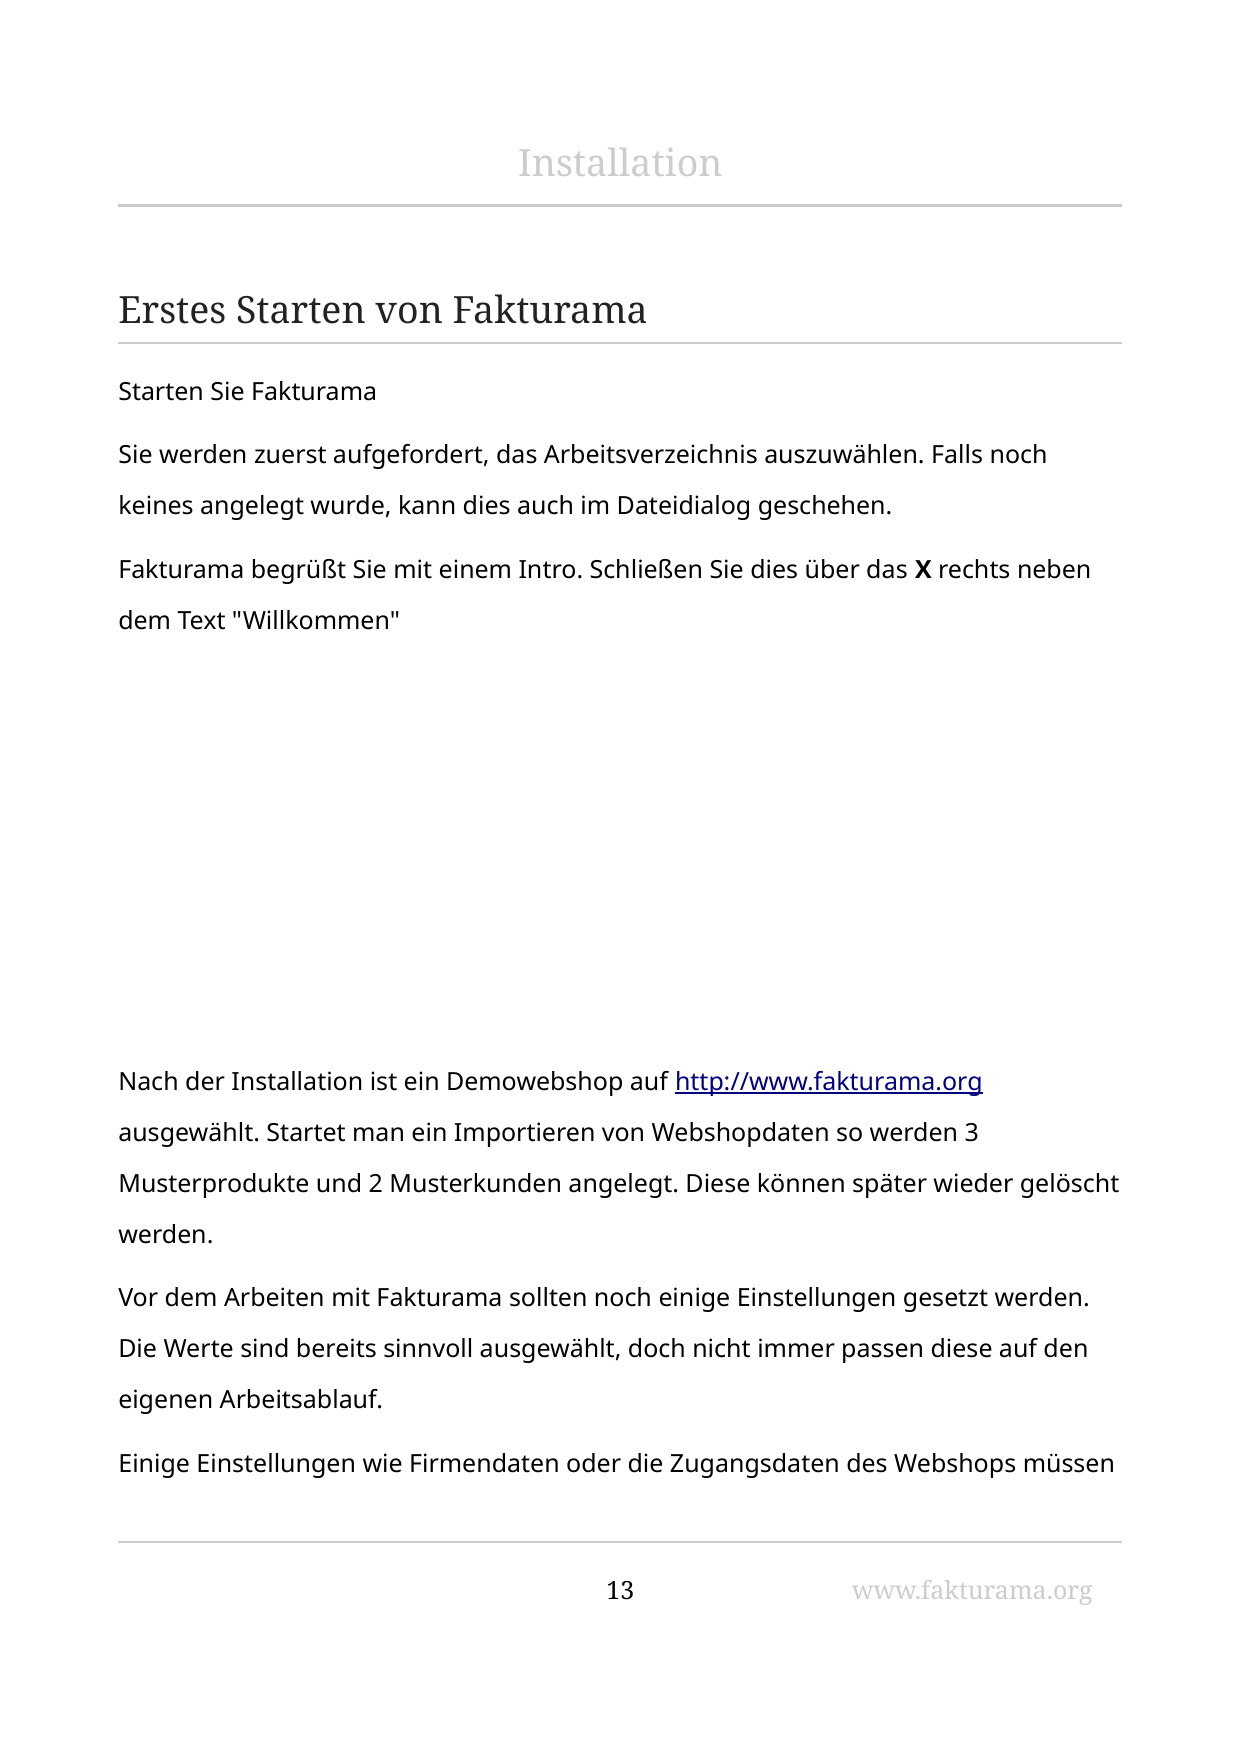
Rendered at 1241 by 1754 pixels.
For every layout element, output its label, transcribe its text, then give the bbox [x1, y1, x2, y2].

text Nach der Installation ist ein Demowebshop auf http://www.fakturama.org ausgewählt. Startet man ein Importieren von Webshopdaten so werden 3 Musterprodukte und 2 Musterkunden angelegt. Diese können später wieder gelöscht werden. [118, 1063, 1122, 1251]
subtitle Erstes Starten von Fakturama [118, 283, 1122, 342]
text Vor dem Arbeiten mit Fakturama sollten noch einige Einstellungen gesetzt werden. Die Werte sind bereits sinnvoll ausgewählt, doch nicht immer passen diese auf den eigenen Arbeitsablauf. [118, 1280, 1122, 1416]
text Fakturama begrüßt Sie mit einem Intro. Schließen Sie dies über das X rechts neben dem Text "Willkommen" [118, 552, 1122, 637]
text Sie werden zuerst aufgefordert, das Arbeitsverzeichnis auszuwählen. Falls noch keines angelegt wurde, kann dies auch im Dateidialog geschehen. [118, 437, 1122, 522]
text Starten Sie Fakturama [118, 373, 1122, 407]
text Einige Einstellungen wie Firmendaten oder die Zugangsdaten des Webshops müssen [118, 1446, 1122, 1480]
